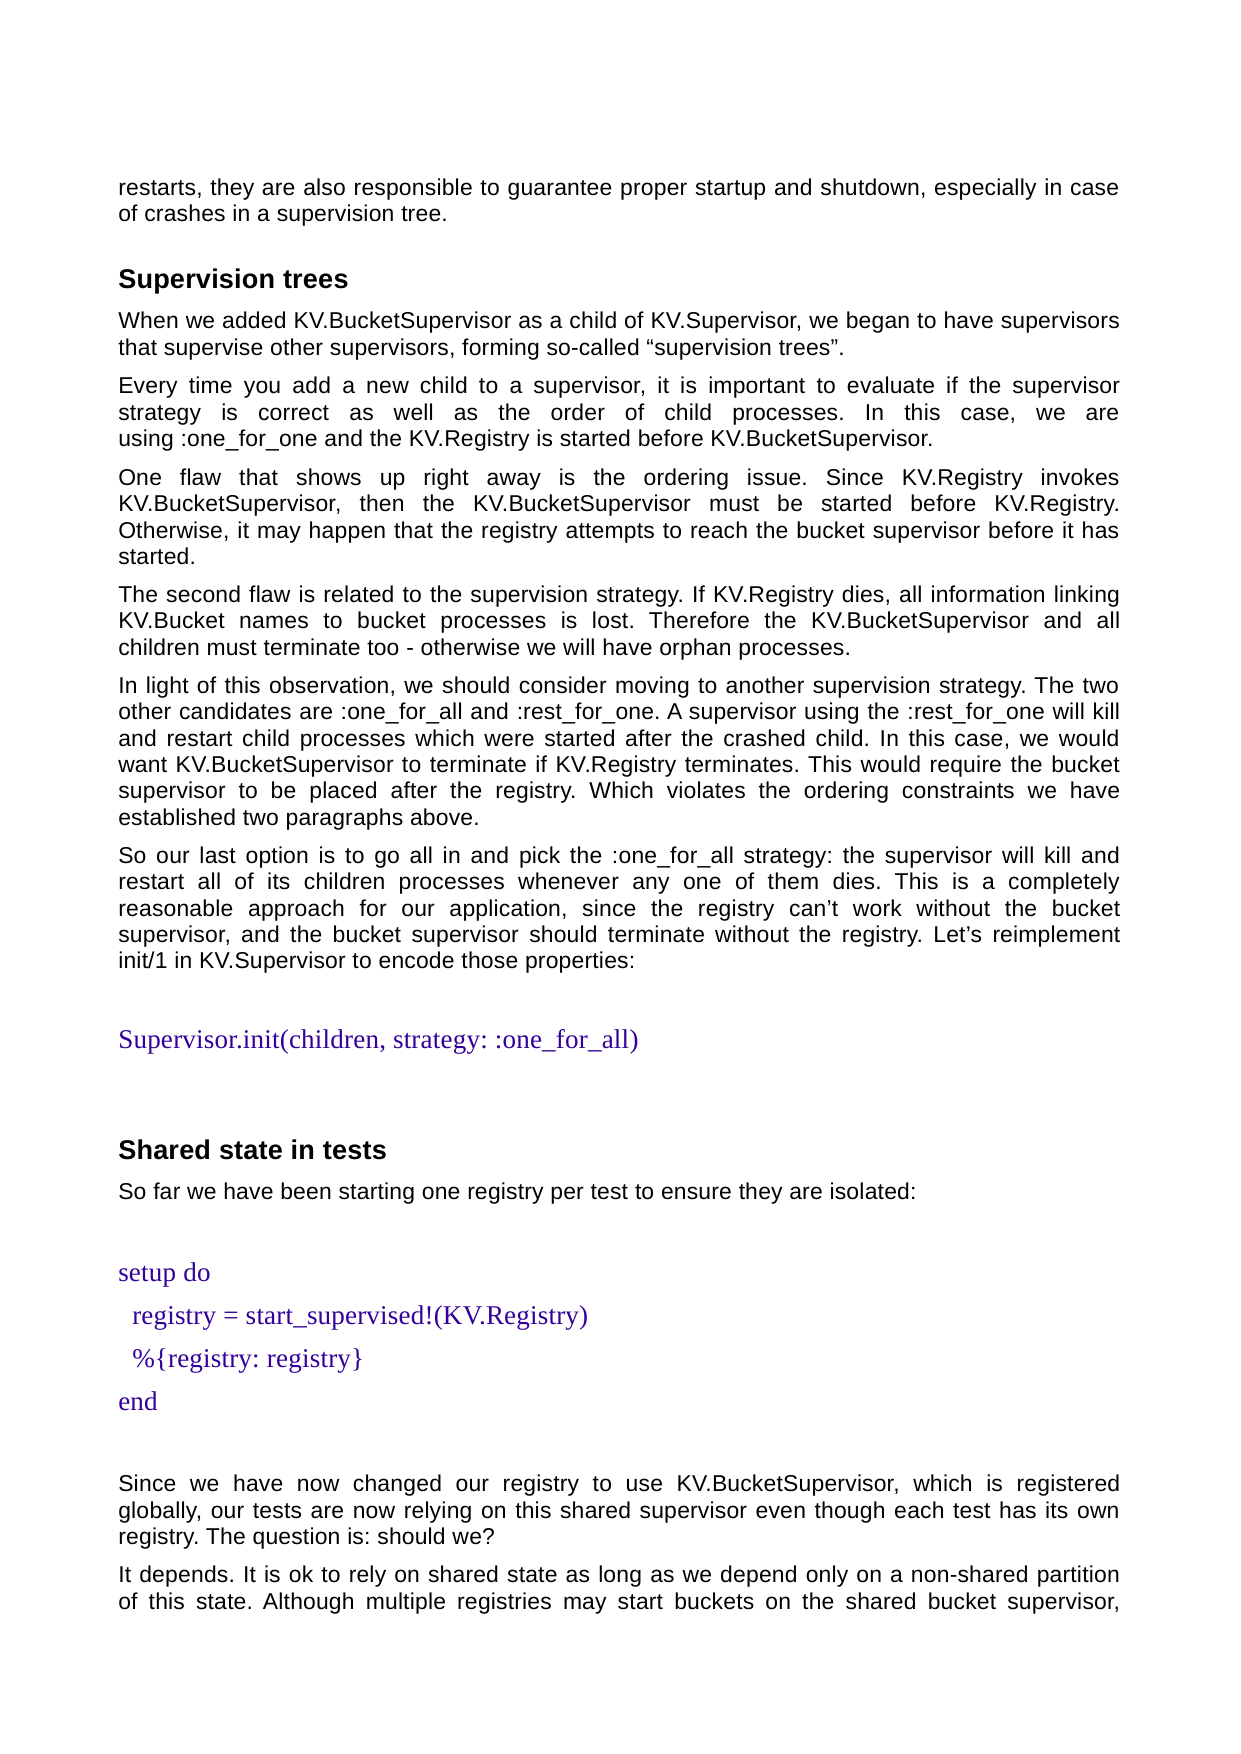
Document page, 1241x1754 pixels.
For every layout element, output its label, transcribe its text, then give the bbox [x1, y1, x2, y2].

text restarts, they are also responsible to guarantee proper startup and shutdown, especially in case of crashes in a supervision tree. [118, 174, 1122, 227]
text One flaw that shows up right away is the ordering issue. Since KV.Registry invokes KV.BucketSupervisor, then the KV.BucketSupervisor must be started before KV.Registry. Otherwise, it may happen that the registry attempts to reach the bucket supervisor before it has started. [118, 464, 1122, 569]
text It depends. It is ok to rely on shared state as long as we depend only on a non-shared partition of this state. Although multiple registries may start buckets on the shared bucket supervisor, [118, 1561, 1122, 1614]
text end [118, 1384, 1122, 1416]
text Supervisor.init(children, strategy: :one_for_all) [118, 1023, 1122, 1055]
text So our last option is to go all in and pick the :one_for_all strategy: the supervisor will kill and restart all of its children processes whenever any one of them dies. This is a completely reasonable approach for our application, since the registry can’t work without the bucket supervisor, and the bucket supervisor should terminate without the registry. Let’s reimplement init/1 in KV.Supervisor to encode those properties: [118, 842, 1122, 974]
text So far we have been starting one registry per test to ensure they are isolated: [118, 1178, 1122, 1204]
text Since we have now changed our registry to use KV.BucketSupervisor, which is registered globally, our tests are now relying on this shared supervisor even though each test has its own registry. The question is: should we? [118, 1470, 1122, 1549]
subtitle Shared state in tests [118, 1134, 1122, 1166]
text When we added KV.BucketSupervisor as a child of KV.Supervisor, we began to have supervisors that supervise other supervisors, forming so-called “supervision trees”. [118, 307, 1122, 360]
text Every time you add a new child to a supervisor, it is important to evaluate if the supervisor strategy is correct as well as the order of child processes. In this case, we are using :one_for_one and the KV.Registry is started before KV.BucketSupervisor. [118, 372, 1122, 451]
text The second flaw is related to the supervision strategy. If KV.Registry dies, all information linking KV.Bucket names to bucket processes is lost. Therefore the KV.BucketSupervisor and all children must terminate too - otherwise we will have orphan processes. [118, 581, 1122, 660]
text setup do [118, 1256, 1122, 1287]
subtitle Supervision trees [118, 263, 1122, 295]
text In light of this observation, we should consider moving to another supervision strategy. The two other candidates are :one_for_all and :rest_for_one. A supervisor using the :rest_for_one will kill and restart child processes which were started after the crashed child. In this case, we would want KV.BucketSupervisor to terminate if KV.Registry terminates. This would require the bucket supervisor to be placed after the registry. Which violates the ordering constraints we have established two paragraphs above. [118, 672, 1122, 830]
text registry = start_supervised!(KV.Registry) [118, 1299, 1122, 1330]
text %{registry: registry} [118, 1342, 1122, 1373]
